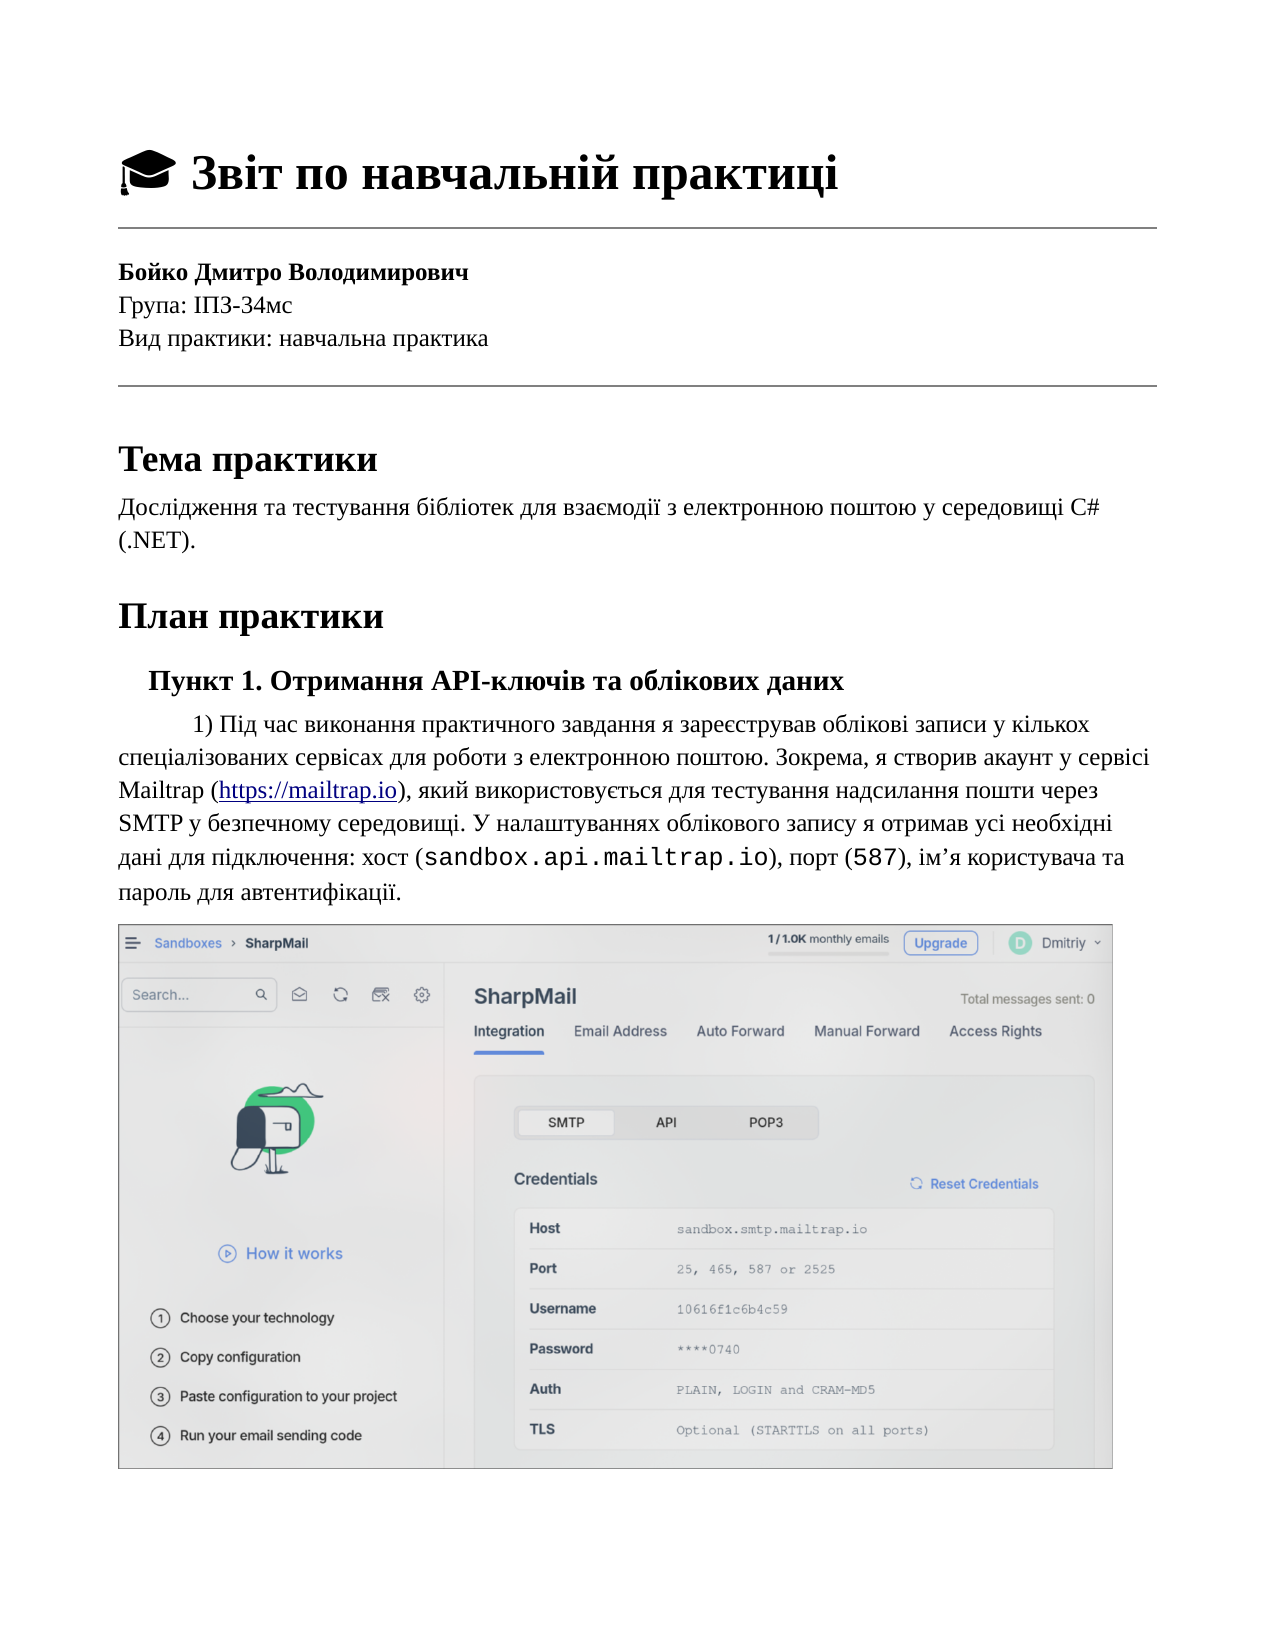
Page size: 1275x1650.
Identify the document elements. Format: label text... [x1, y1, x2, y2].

subtitle ✅ Пункт 1. Отримання API-ключів та облікових даних [118, 663, 1157, 697]
text 1) Під час виконання практичного завдання я зареєстрував облікові записи у кількох спеціалізованих сервісах для роботи з електронною поштою. Зокрема, я створив акаунт у сервісі Mailtrap (https://mailtrap.io), який використовується для тестування надсилання пошти через SMTP у безпечному середовищі. У налаштуваннях облікового запису я отримав усі необхідні дані для підключення: хост (sandbox.api.mailtrap.io), порт (587), ім’я користувача та пароль для автентифікації. [118, 709, 1157, 905]
text Бойко Дмитро Володимирович Група: ІПЗ-34мс Вид практики: навчальна практика [118, 257, 1157, 352]
subtitle Тема практики [118, 436, 1157, 479]
picture [118, 924, 1113, 1469]
subtitle 🎓 Звіт по навчальній практиці [118, 143, 1157, 201]
subtitle План практики [118, 593, 1157, 636]
text Дослідження та тестування бібліотек для взаємодії з електронною поштою у середовищі C# (.NET). [118, 492, 1157, 553]
